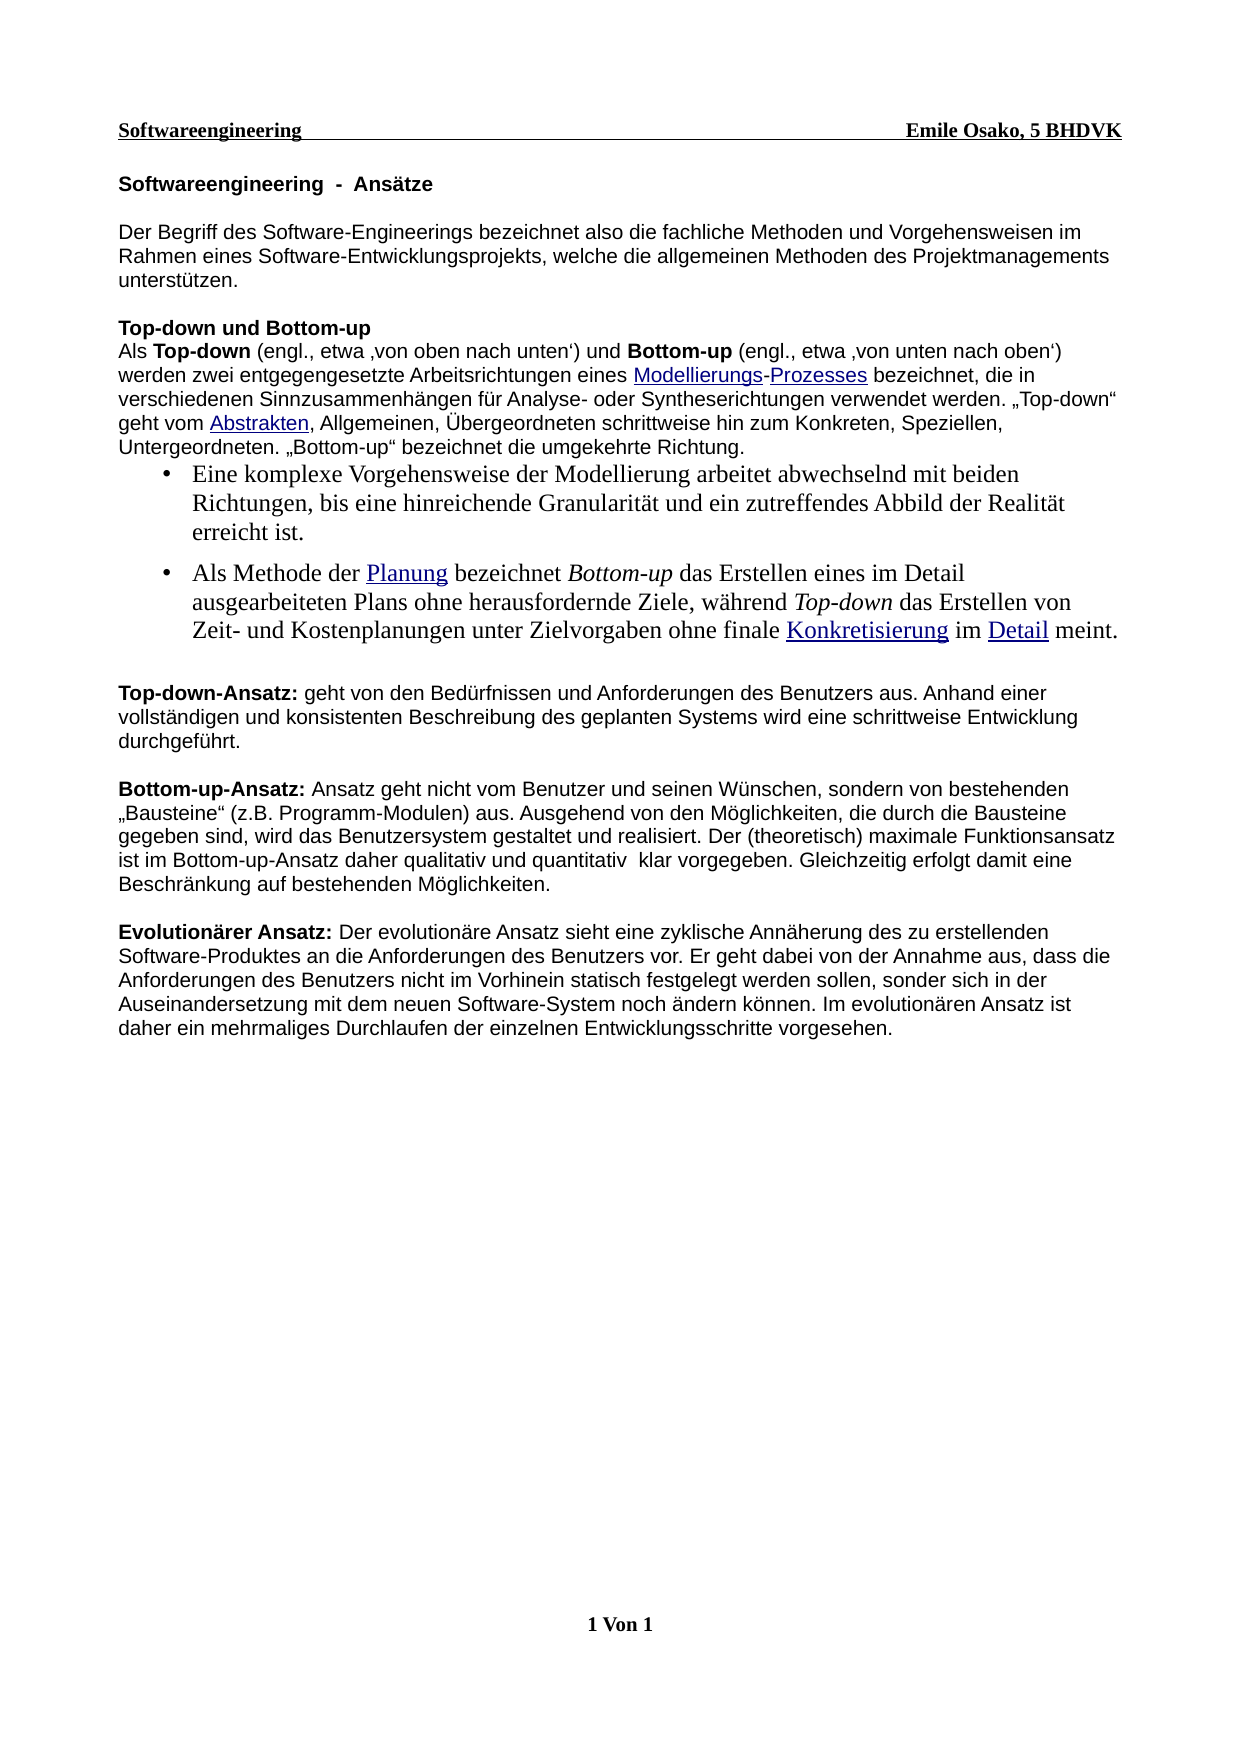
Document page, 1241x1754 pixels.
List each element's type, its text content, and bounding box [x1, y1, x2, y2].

text Der Begriff des Software-Engineerings bezeichnet also die fachliche Methoden und Vorgehensweisen im Rahmen eines Software-Entwicklungsprojekts, welche die allgemeinen Methoden des Projektmanagements unterstützen. [118, 219, 1122, 291]
list Als Methode der Planung bezeichnet Bottom-up das Erstellen eines im Detail ausgearbeiteten Plans ohne herausfordernde Ziele, während Top-down das Erstellen von Zeit- und Kostenplanungen unter Zielvorgaben ohne finale Konkretisierung im Detail meint. [162, 558, 1122, 644]
text Top-down-Ansatz: geht von den Bedürfnissen und Anforderungen des Benutzers aus. Anhand einer vollständigen und konsistenten Beschreibung des geplanten Systems wird eine schrittweise Entwicklung durchgeführt. [118, 681, 1122, 752]
list Eine komplexe Vorgehensweise der Modellierung arbeitet abwechselnd mit beiden Richtungen, bis eine hinreichende Granularität und ein zutreffendes Abbild der Realität erreicht ist. [162, 459, 1122, 545]
subtitle Top-down und Bottom-up [118, 315, 1122, 339]
text Bottom-up-Ansatz: Ansatz geht nicht vom Benutzer und seinen Wünschen, sondern von bestehenden „Bausteine“ (z.B. Programm-Modulen) aus. Ausgehend von den Möglichkeiten, die durch die Bausteine gegeben sind, wird das Benutzersystem gestaltet und realisiert. Der (theoretisch) maximale Funktionsansatz ist im Bottom-up-Ansatz daher qualitativ und quantitativ klar vorgegeben. Gleichzeitig erfolgt damit eine Beschränkung auf bestehenden Möglichkeiten. [118, 776, 1122, 896]
text Evolutionärer Ansatz: Der evolutionäre Ansatz sieht eine zyklische Annäherung des zu erstellenden Software-Produktes an die Anforderungen des Benutzers vor. Er geht dabei von der Annahme aus, dass die Anforderungen des Benutzers nicht im Vorhinein statisch festgelegt werden sollen, sonder sich in der Auseinandersetzung mit dem neuen Software-System noch ändern können. Im evolutionären Ansatz ist daher ein mehrmaliges Durchlaufen der einzelnen Entwicklungsschritte vorgesehen. [118, 920, 1122, 1040]
text Als Top-down (engl., etwa ‚von oben nach unten‘) und Bottom-up (engl., etwa ‚von unten nach oben‘) werden zwei entgegengesetzte Arbeitsrichtungen eines Modellierungs-Prozesses bezeichnet, die in verschiedenen Sinnzusammenhängen für Analyse- oder Syntheserichtungen verwendet werden. „Top-down“ geht vom Abstrakten, Allgemeinen, Übergeordneten schrittweise hin zum Konkreten, Speziellen, Untergeordneten. „Bottom-up“ bezeichnet die umgekehrte Richtung. [118, 339, 1122, 459]
text Softwareengineering - Ansätze [118, 172, 1122, 196]
